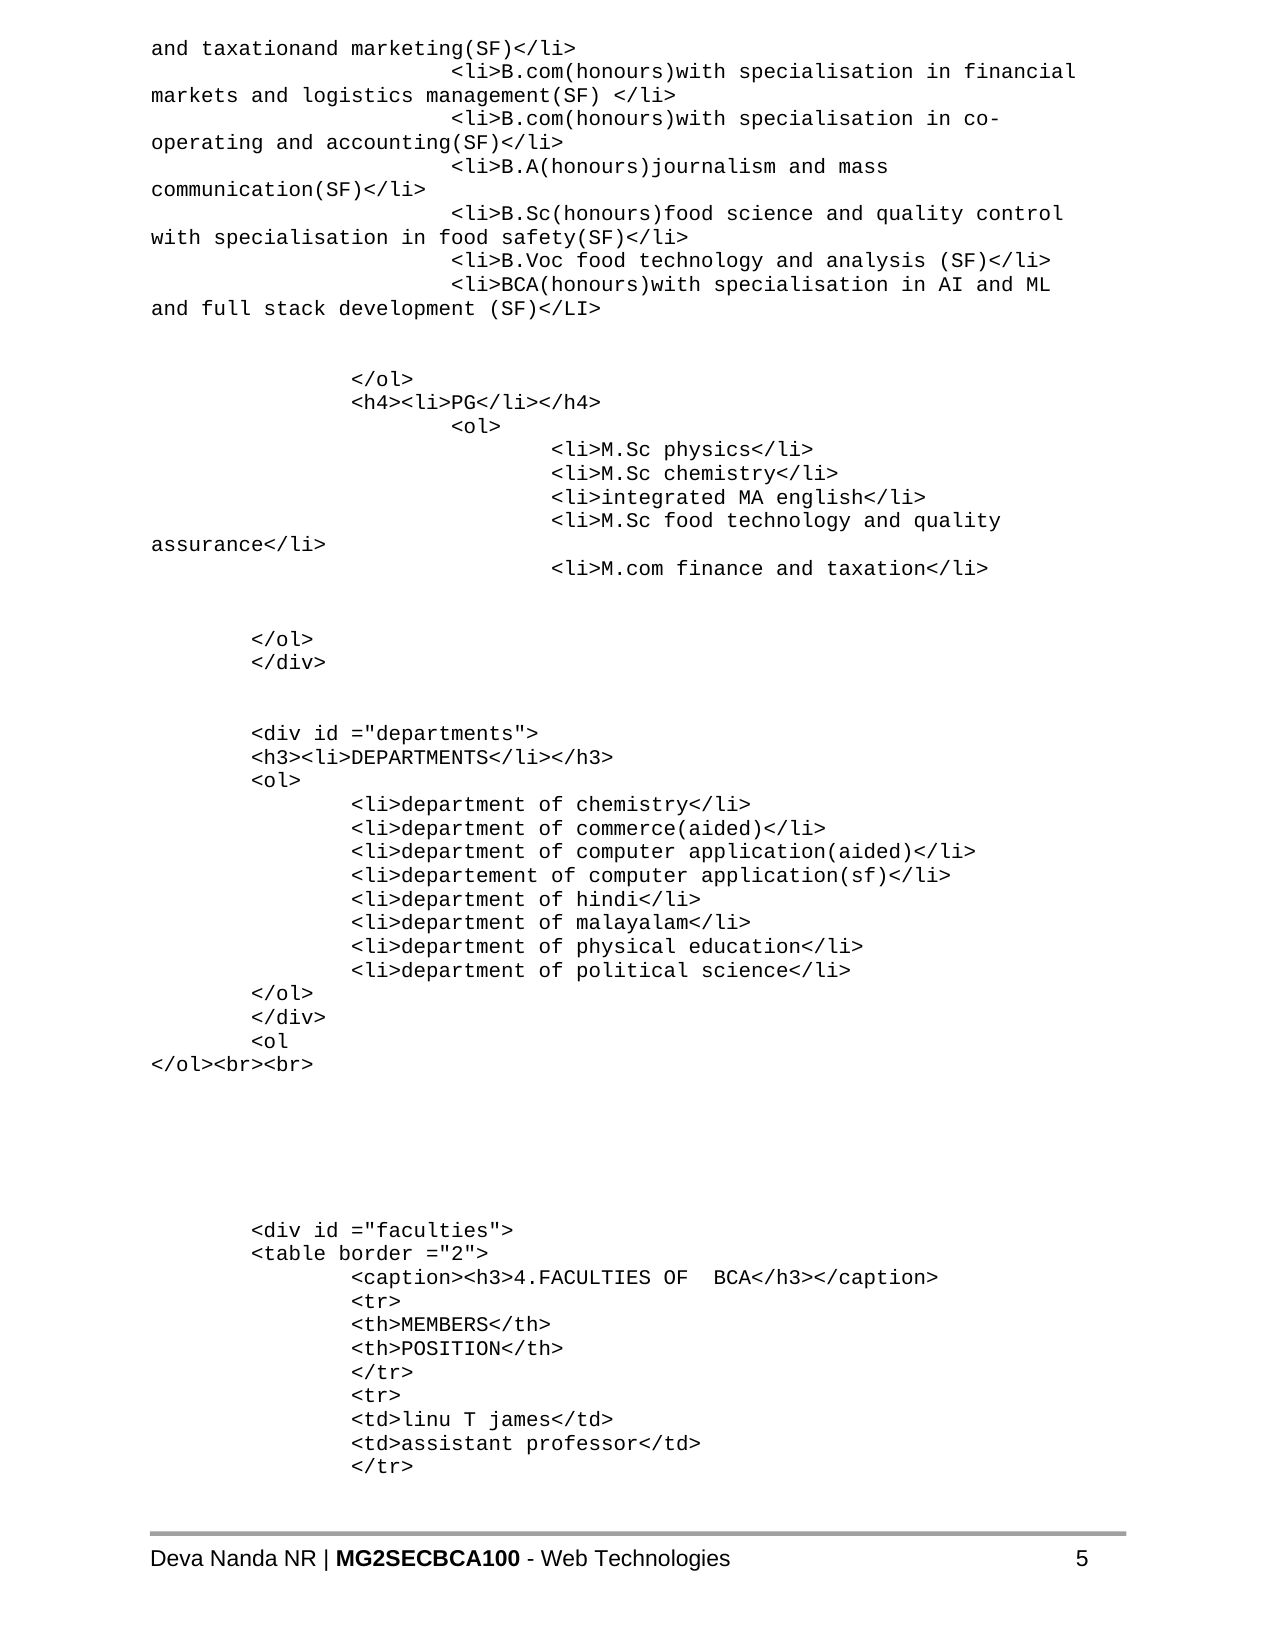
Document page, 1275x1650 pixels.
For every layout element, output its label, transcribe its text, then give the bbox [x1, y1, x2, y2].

table_header and taxationand marketing(SF)</li> <li>B.com(honours)with specialisation in financial markets and logistics management(SF) </li> <li>B.com(honours)with specialisation in co-operating and accounting(SF)</li> <li>B.A(honours)journalism and mass communication(SF)</li> <li>B.Sc(honours)food science and quality control with specialisation in food safety(SF)</li> <li>B.Voc food technology and analysis (SF)</li> <li>BCA(honours)with specialisation in AI and ML and full stack development (SF)</LI> </ol> <h4><li>PG</li></h4> <ol> <li>M.Sc physics</li> <li>M.Sc chemistry</li> <li>integrated MA english</li> <li>M.Sc food technology and quality assurance</li> <li>M.com finance and taxation</li> </ol> </div> <div id ="departments"> <h3><li>DEPARTMENTS</li></h3> <ol> <li>department of chemistry</li> <li>department of commerce(aided)</li> <li>department of computer application(aided)</li> <li>departement of computer application(sf)</li> <li>department of hindi</li> <li>department of malayalam</li> <li>department of physical education</li> <li>department of political science</li> </ol> </div> <ol </ol><br><br> <div id ="faculties"> <table border ="2"> <caption><h3>4.FACULTIES OF BCA</h3></caption> <tr> <th>MEMBERS</th> <th>POSITION</th> </tr> <tr> <td>linu T james</td> <td>assistant professor</td> </tr> [140, 38, 1110, 1480]
